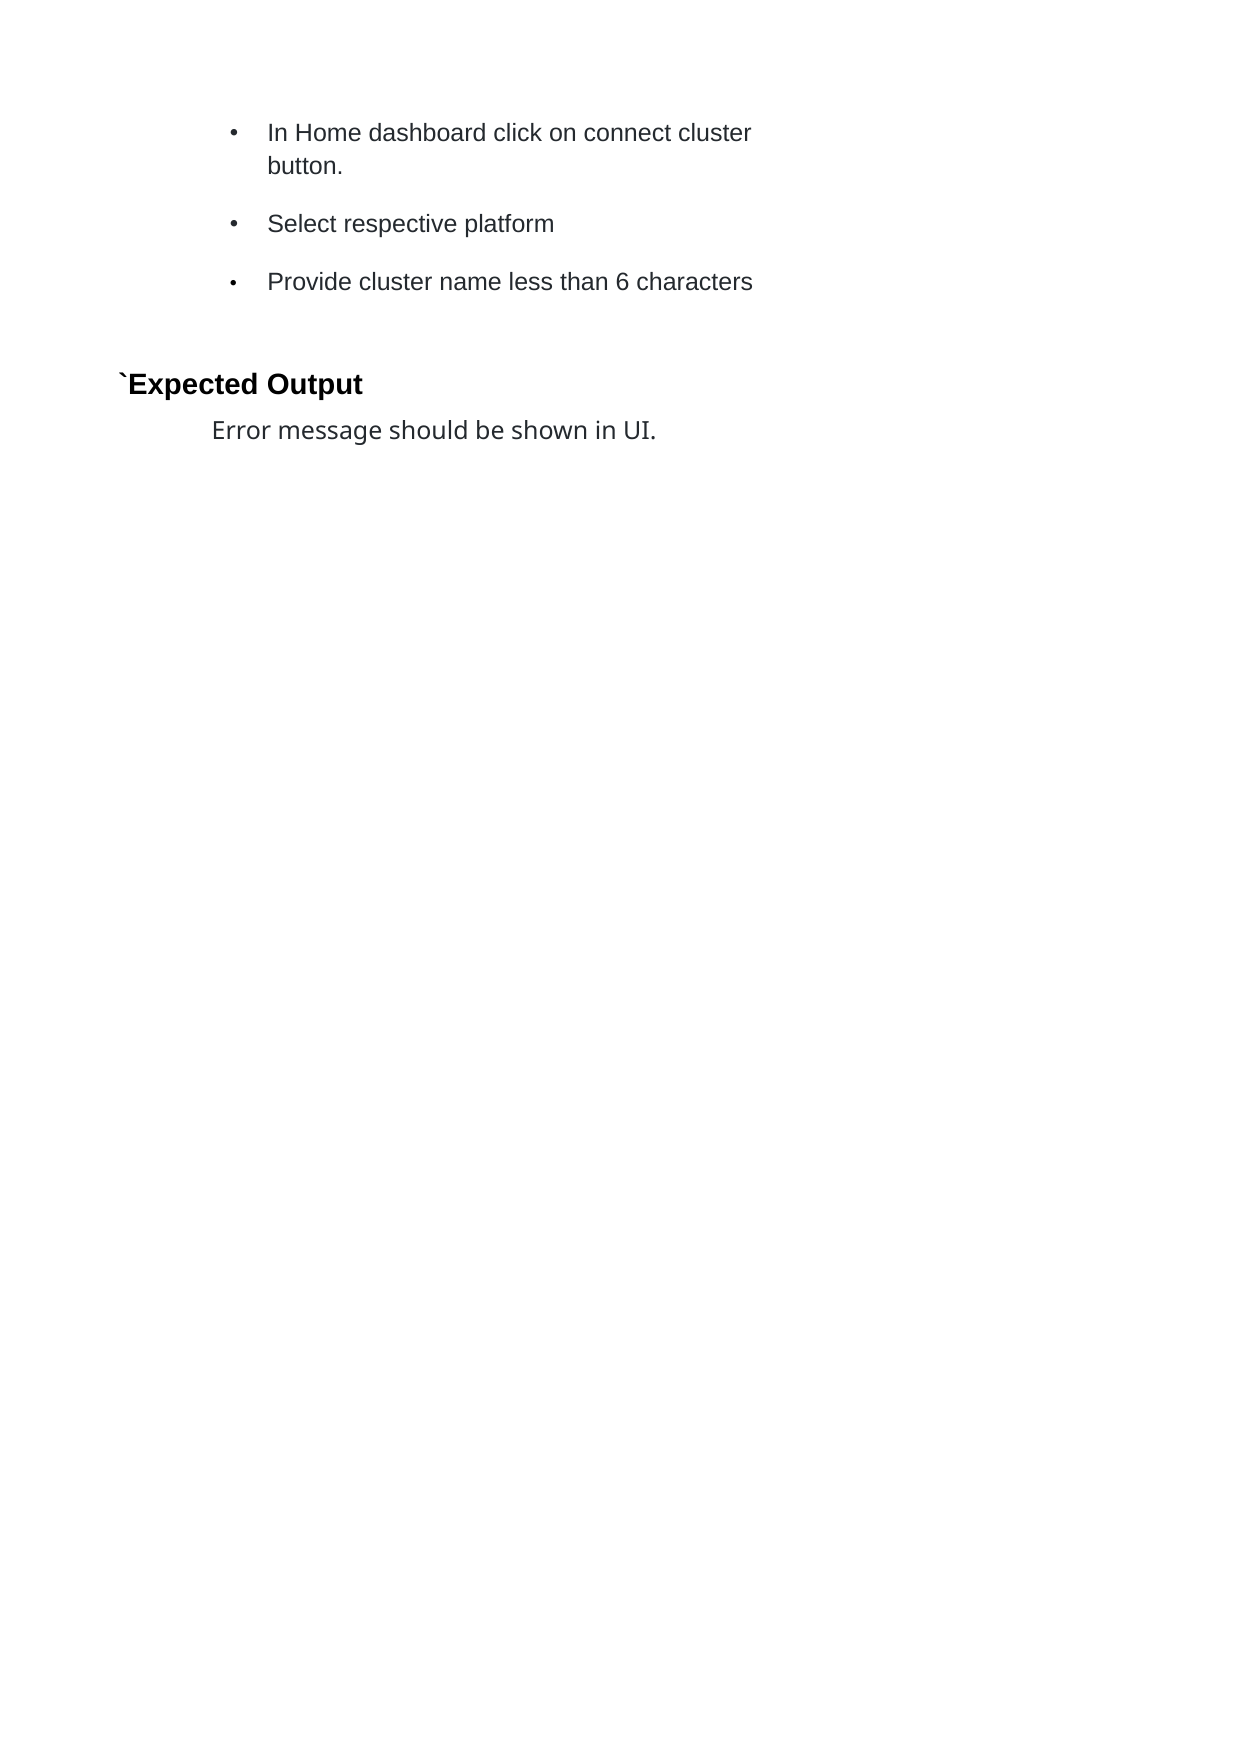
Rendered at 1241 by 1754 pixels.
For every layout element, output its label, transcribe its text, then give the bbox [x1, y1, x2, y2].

list In Home dashboard click on connect cluster button. [229, 118, 1122, 180]
text Error message should be shown in UI. [118, 413, 1122, 447]
subtitle `Expected Output [118, 367, 1122, 401]
list Select respective platform [229, 209, 1122, 238]
list Provide cluster name less than 6 characters [229, 267, 1122, 324]
